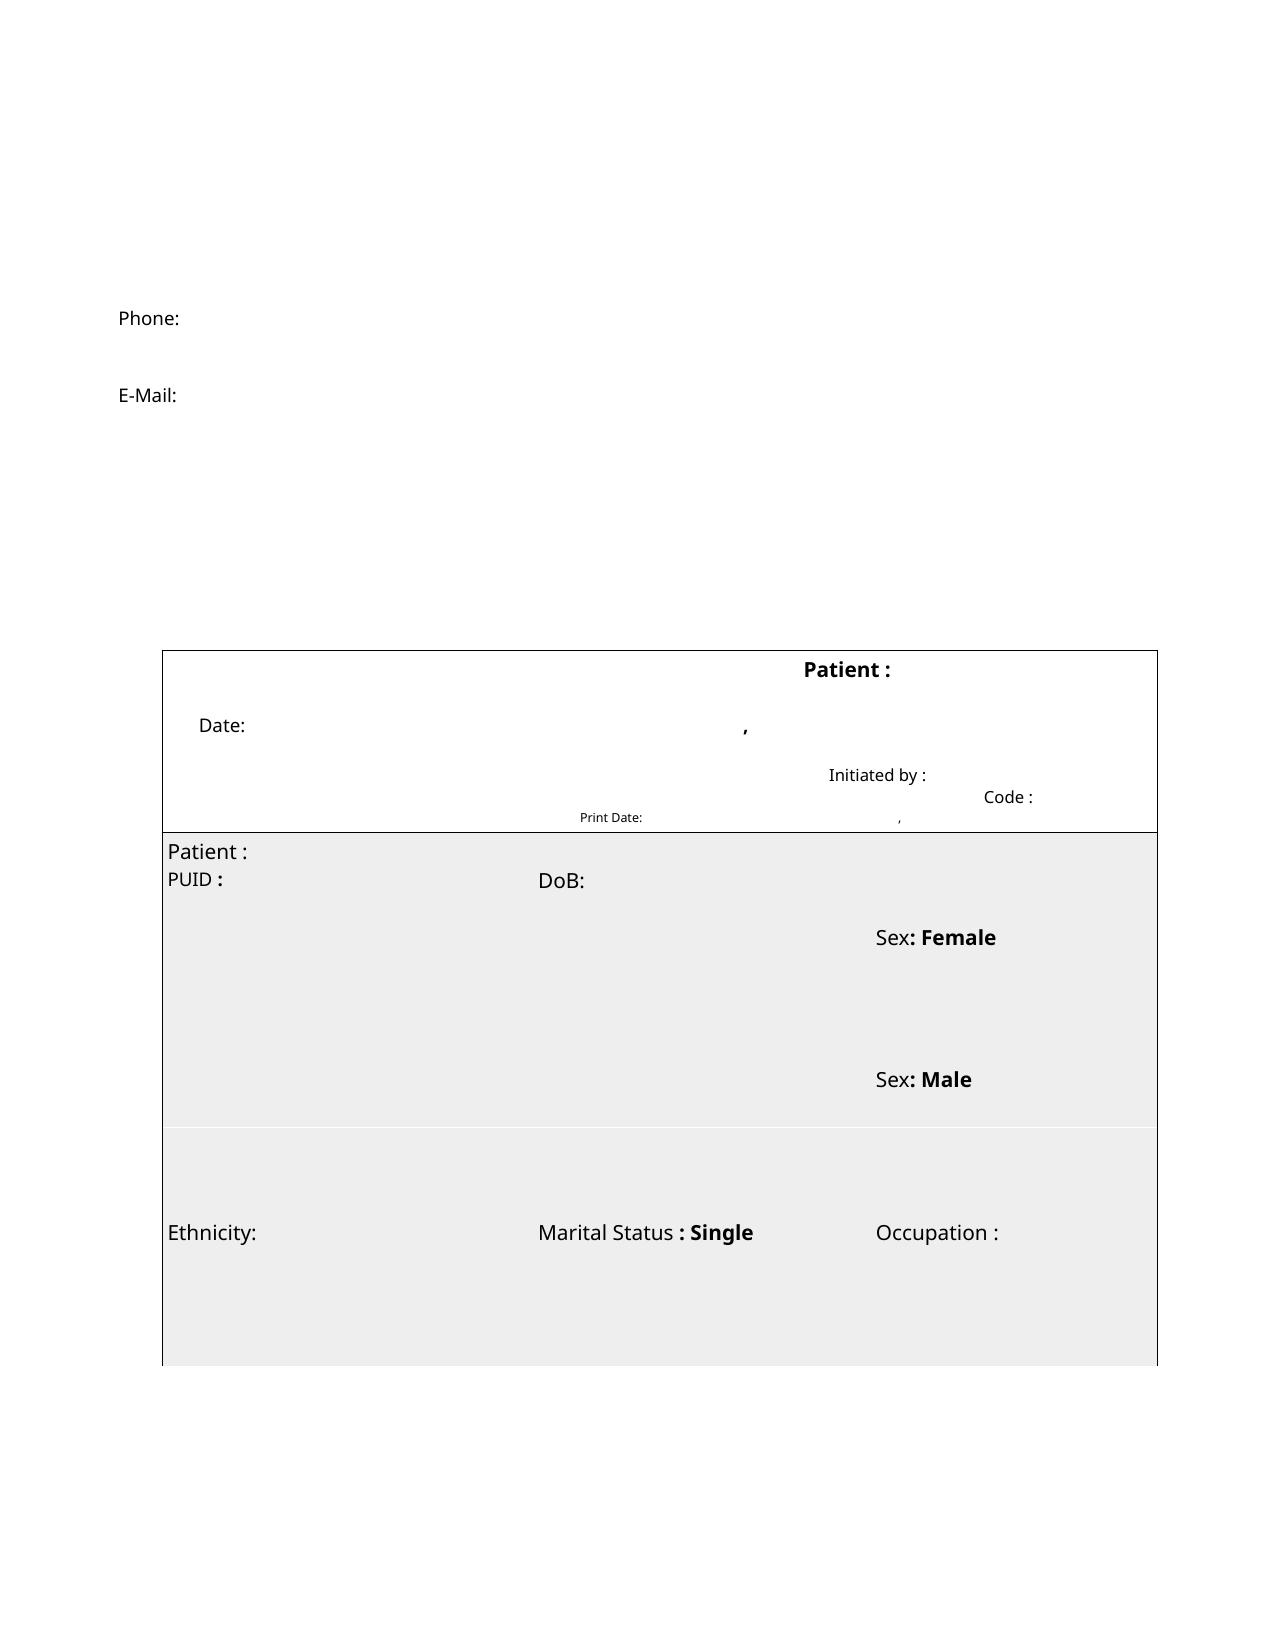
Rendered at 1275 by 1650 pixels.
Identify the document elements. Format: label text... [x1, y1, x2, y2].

table_cell <if test="evaluation.patient.name.marital_status =='s'"> Marital Status : Single </if> <if test="evaluation.patient.name.marital_status =='m'"> Marital Status : Married </if> <if test="evaluation.patient.name.marital_status =='w'"> Marital Status : Widow </if> <if test="evaluation.patient.name.marital_status =='x'"> Marital Status : Separated </if> [532, 1128, 870, 1366]
text <for each="evaluation in objects"> [118, 616, 1157, 649]
table_cell <if test="evaluation.patient.dob"> DoB:<format_date(evaluation.patient.name.dob, user.language)> <evaluation.computed_age> </if> [532, 833, 870, 1127]
table_cell <if test="evaluation.patient.name.gender == 'f'"> Sex: Female </if> <if test="evaluation.patient.name.gender == 'm'"> Sex: Male </if> [870, 833, 1157, 1127]
table_header Patient : <evaluation.patient.rec_name> Date: <format_date(evaluation.report_evaluation_date, user.language)>, <evaluation.report_evaluation_time.strftime('%H:%M:%S')> Initiated by : <evaluation.healthprof.rec_name> Code :<evaluation.code> Print Date: <format_date(datetime.date.today(), user.language)>, <datetime.datetime.now().strftime('%H:%M:%S')> [163, 651, 1157, 832]
table_cell <if test="evaluation.patient.name.ethnic_group"> Ethnicity: <evaluation.patient.name.ethnic_group.name> </if> [163, 1128, 532, 1366]
table_cell <if test="evaluation.patient.name.occupation"> Occupation : <evaluation.patient.name.occupation.name> </if> [870, 1128, 1157, 1366]
table_cell Patient : <evaluation.patient.rec_name> PUID : <evaluation.patient.name.ref> [163, 833, 532, 1127]
